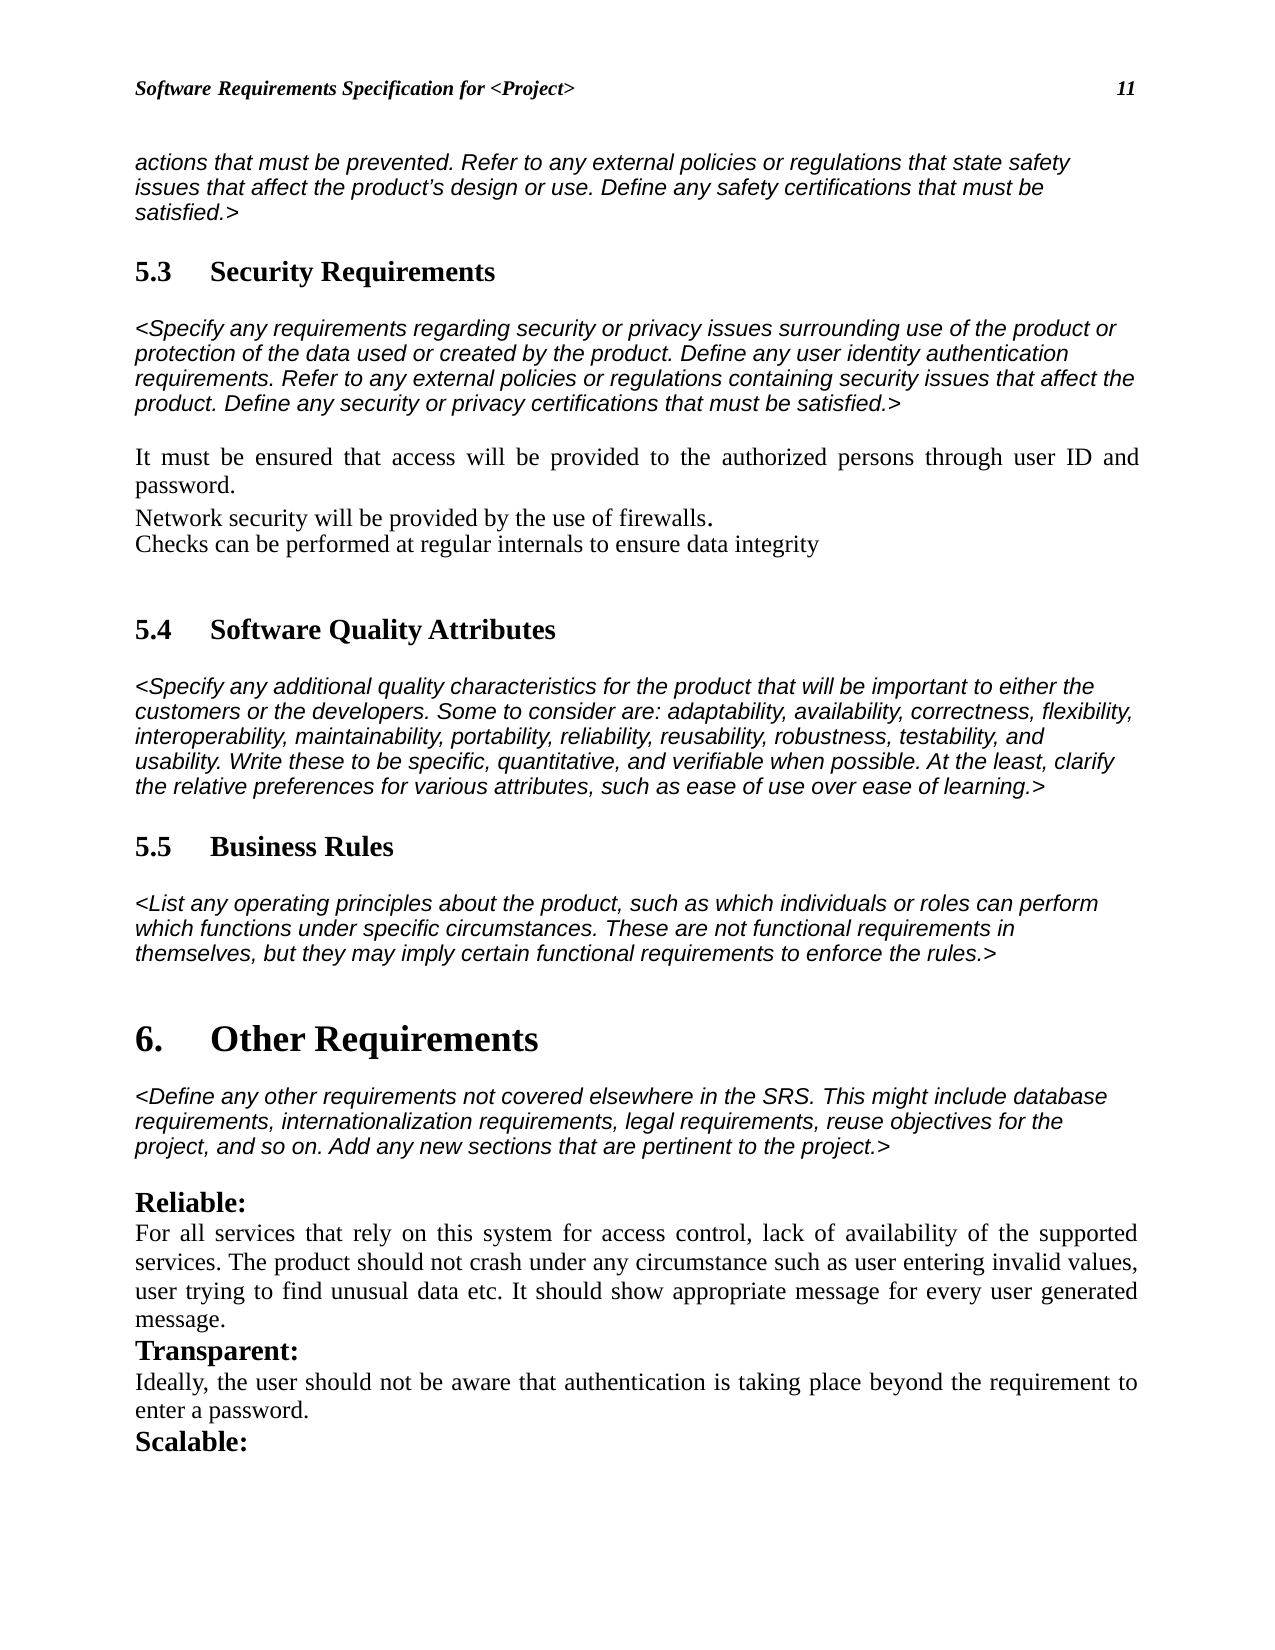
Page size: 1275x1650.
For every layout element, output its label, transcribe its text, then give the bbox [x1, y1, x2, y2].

text actions that must be prevented. Refer to any external policies or regulations that state safety issues that affect the product’s design or use. Define any safety certifications that must be satisfied.> [135, 150, 1140, 225]
subtitle Software Quality Attributes [135, 612, 1140, 646]
text <List any operating principles about the product, such as which individuals or roles can perform which functions under specific circumstances. These are not functional requirements in themselves, but they may imply certain functional requirements to enforce the rules.> [135, 892, 1140, 967]
text Network security will be provided by the use of firewalls. [135, 499, 1140, 533]
text <Specify any additional quality characteristics for the product that will be important to either the customers or the developers. Some to consider are: adaptability, availability, correctness, flexibility, interoperability, maintainability, portability, reliability, reusability, robustness, testability, and usability. Write these to be specific, quantitative, and verifiable when possible. At the least, clarify the relative preferences for various attributes, such as ease of use over ease of learning.> [135, 675, 1140, 800]
text <Specify any requirements regarding security or privacy issues surrounding use of the product or protection of the data used or created by the product. Define any user identity authentication requirements. Refer to any external policies or regulations containing security issues that affect the product. Define any security or privacy certifications that must be satisfied.> [135, 317, 1140, 417]
text Reliable: [135, 1185, 1140, 1218]
subtitle Business Rules [135, 829, 1140, 862]
subtitle Other Requirements [135, 1017, 1140, 1060]
text Scalable: [135, 1424, 1140, 1458]
subtitle Security Requirements [135, 254, 1140, 288]
text For all services that rely on this system for access control, lack of availability of the supported services. The product should not crash under any circumstance such as user entering invalid values, user trying to find unusual data etc. It should show appropriate message for every user generated message. [135, 1218, 1140, 1333]
text Transparent: [135, 1333, 1140, 1367]
text It must be ensured that access will be provided to the authorized persons through user ID and password. [135, 442, 1140, 499]
text Checks can be performed at regular internals to ensure data integrity [135, 533, 1140, 558]
text Ideally, the user should not be aware that authentication is taking place beyond the requirement to enter a password. [135, 1367, 1140, 1424]
text <Define any other requirements not covered elsewhere in the SRS. This might include database requirements, internationalization requirements, legal requirements, reuse objectives for the project, and so on. Add any new sections that are pertinent to the project.> [135, 1085, 1140, 1160]
